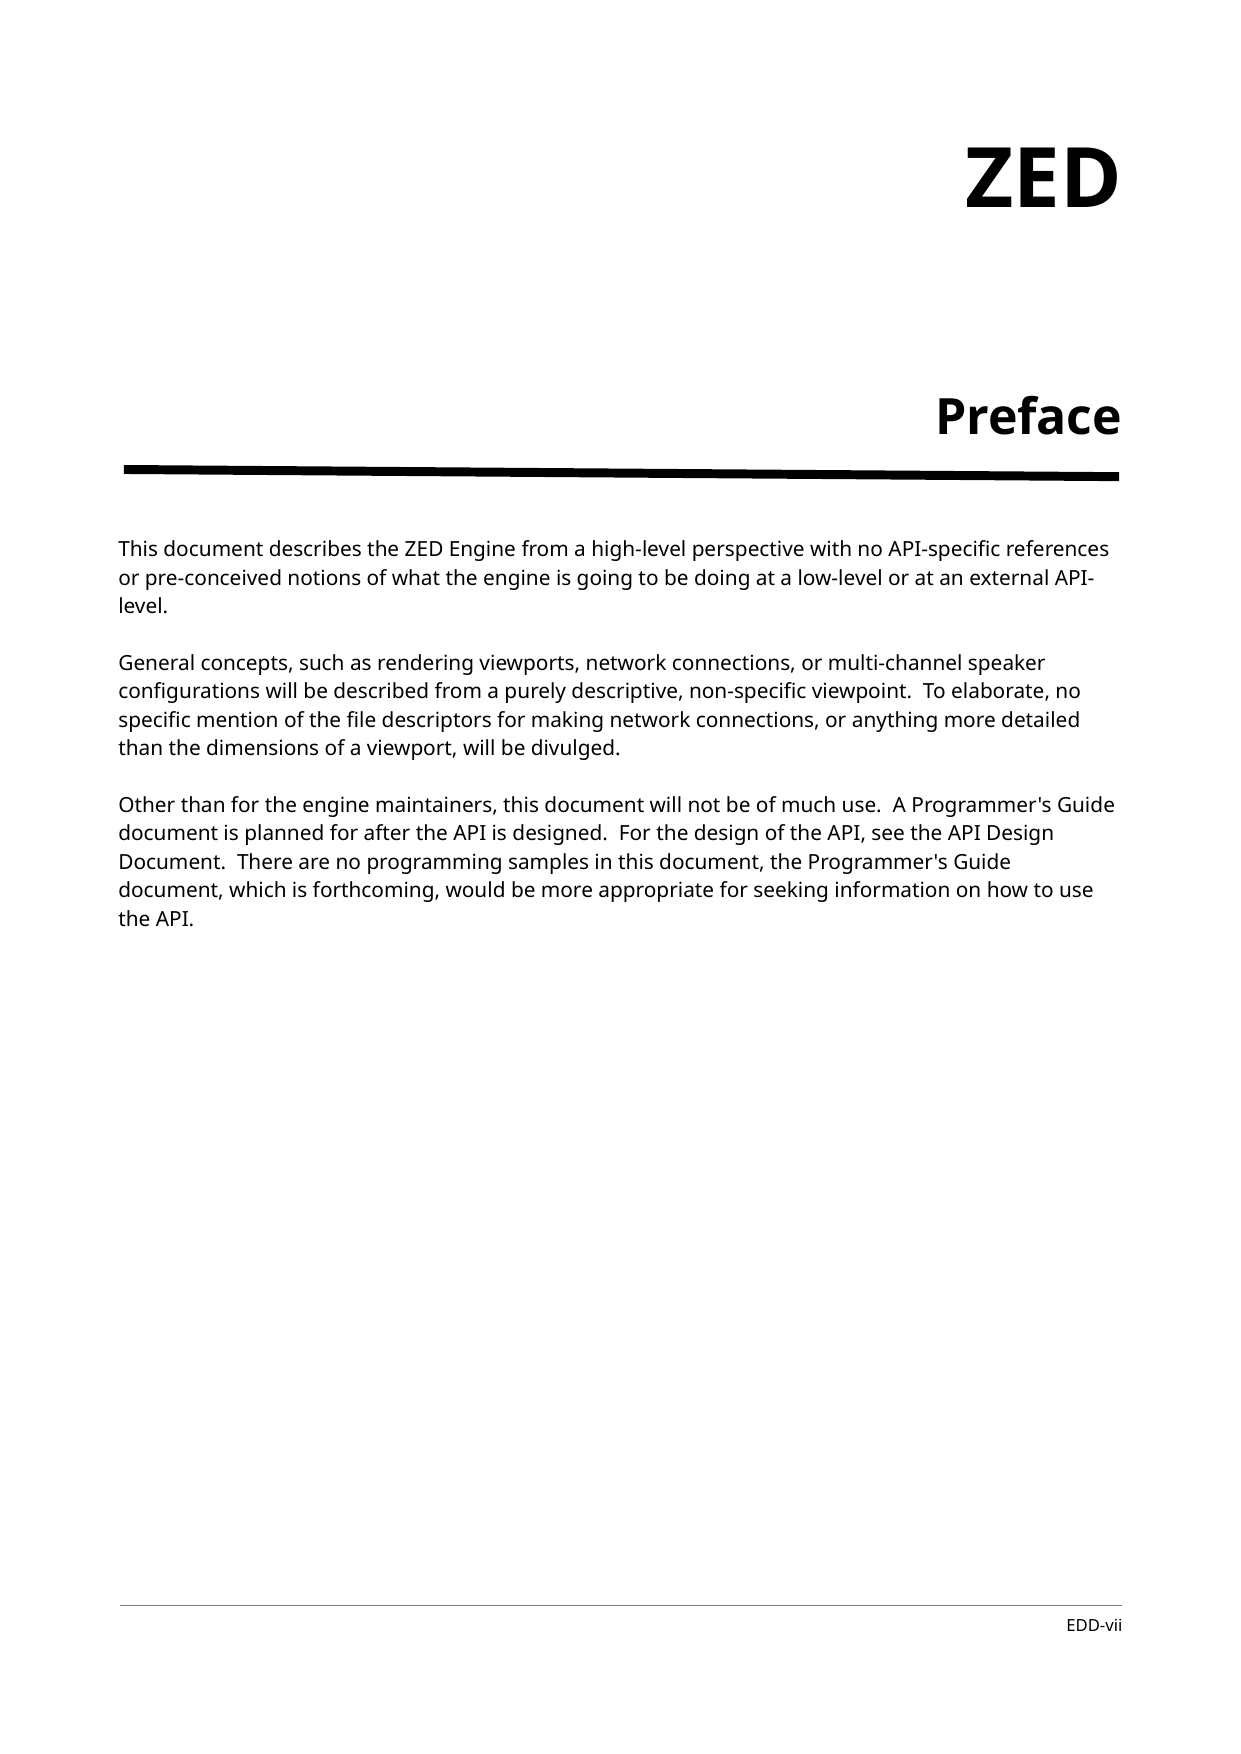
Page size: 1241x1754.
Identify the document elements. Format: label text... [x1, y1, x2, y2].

text This document describes the ZED Engine from a high-level perspective with no API-specific references or pre-conceived notions of what the engine is going to be doing at a low-level or at an external API-level. [118, 534, 1122, 619]
title Preface [118, 381, 1122, 449]
text Other than for the engine maintainers, this document will not be of much use. A Programmer's Guide document is planned for after the API is designed. For the design of the API, see the API Design Document. There are no programming samples in this document, the Programmer's Guide document, which is forthcoming, would be more appropriate for seeking information on how to use the API. [118, 790, 1122, 932]
text General concepts, such as rendering viewports, network connections, or multi-channel speaker configurations will be described from a purely descriptive, non-specific viewpoint. To elaborate, no specific mention of the file descriptors for making network connections, or anything more detailed than the dimensions of a viewport, will be divulged. [118, 648, 1122, 762]
